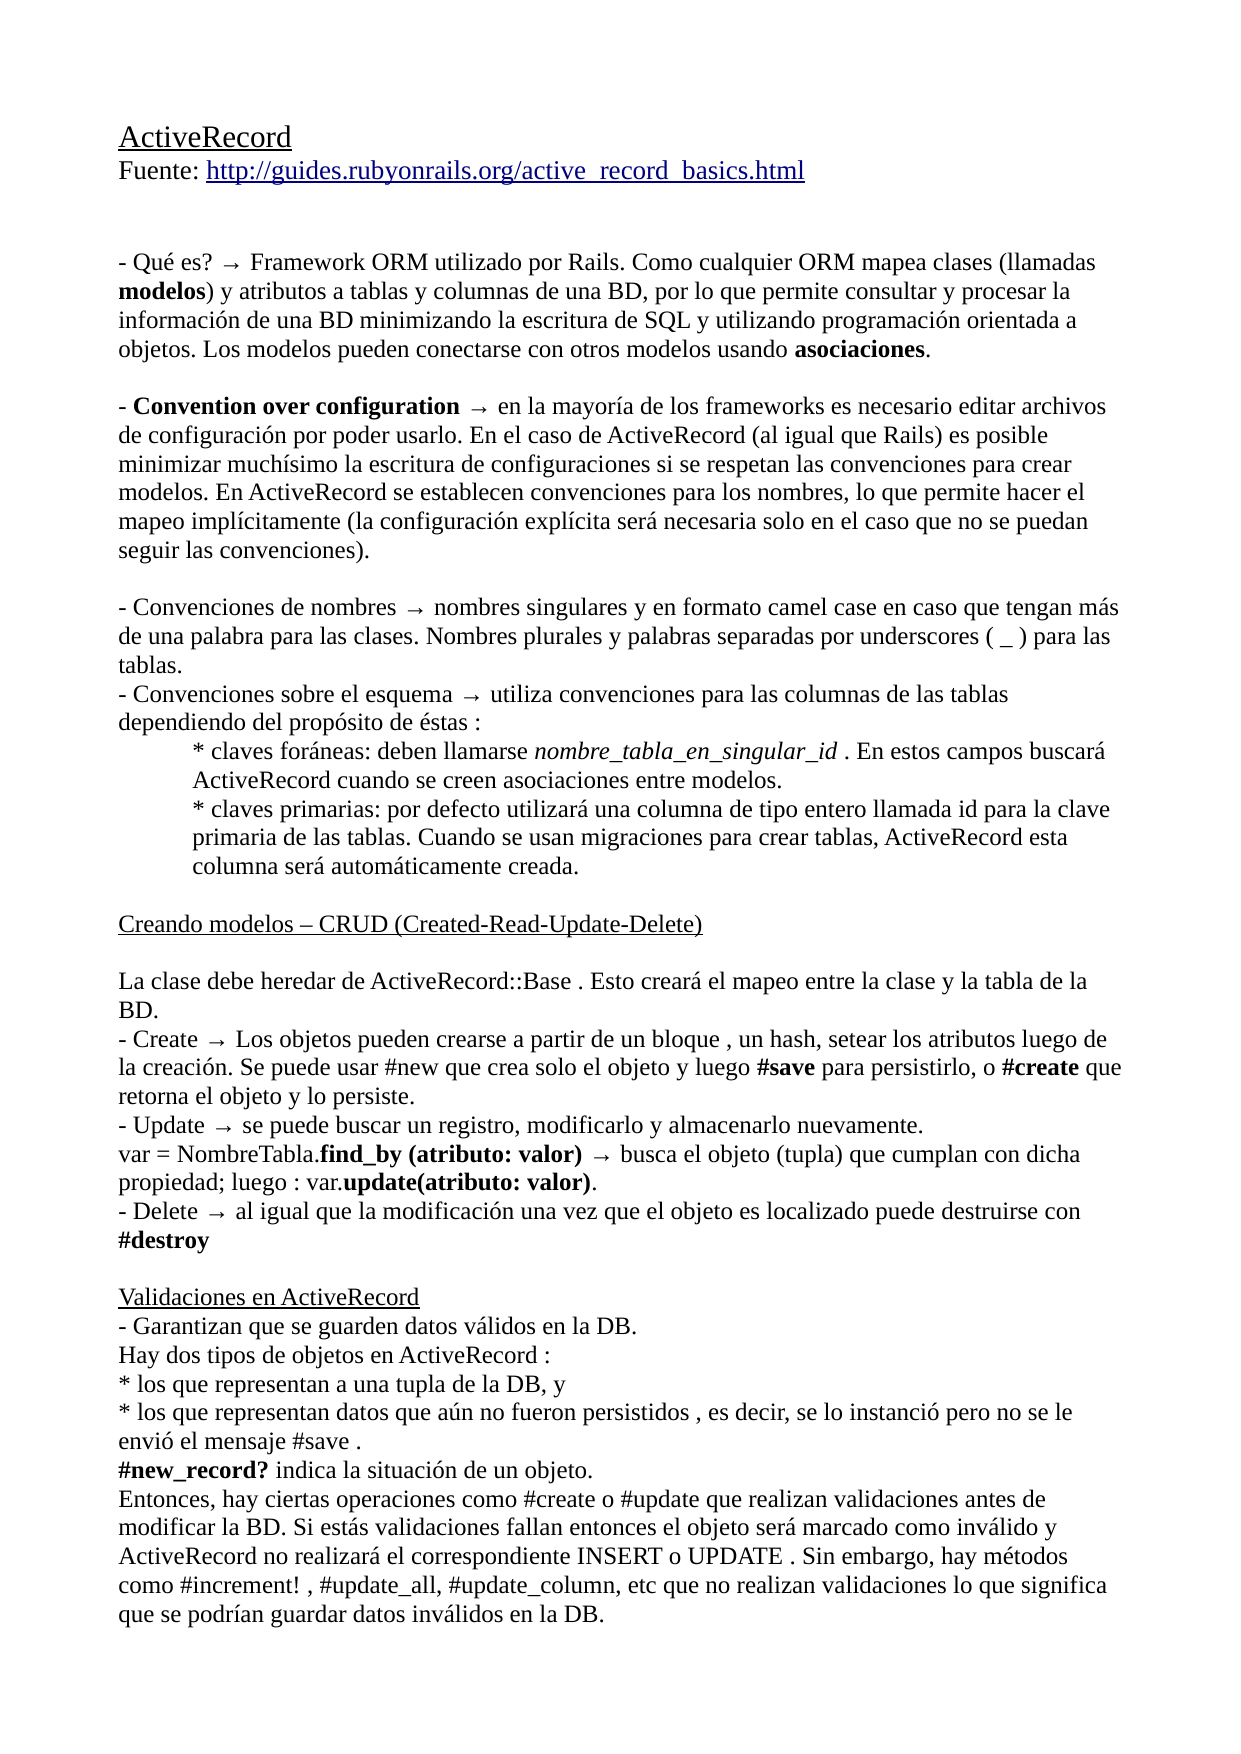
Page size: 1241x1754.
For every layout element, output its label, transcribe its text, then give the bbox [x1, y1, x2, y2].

text ActiveRecord [118, 118, 1122, 154]
text * los que representan a una tupla de la DB, y [118, 1369, 1122, 1397]
text * los que representan datos que aún no fueron persistidos , es decir, se lo instanció pero no se le envió el mensaje #save . [118, 1397, 1122, 1455]
text - Convenciones sobre el esquema → utiliza convenciones para las columnas de las tablas dependiendo del propósito de éstas : [118, 679, 1122, 736]
text Hay dos tipos de objetos en ActiveRecord : [118, 1340, 1122, 1369]
text - Convenciones de nombres → nombres singulares y en formato camel case en caso que tengan más de una palabra para las clases. Nombres plurales y palabras separadas por underscores ( _ ) para las tablas. [118, 592, 1122, 679]
text - Convention over configuration → en la mayoría de los frameworks es necesario editar archivos de configuración por poder usarlo. En el caso de ActiveRecord (al igual que Rails) es posible minimizar muchísimo la escritura de configuraciones si se respetan las convenciones para crear modelos. En ActiveRecord se establecen convenciones para los nombres, lo que permite hacer el mapeo implícitamente (la configuración explícita será necesaria solo en el caso que no se puedan seguir las convenciones). [118, 391, 1122, 564]
text - Create → Los objetos pueden crearse a partir de un bloque , un hash, setear los atributos luego de la creación. Se puede usar #new que crea solo el objeto y luego #save para persistirlo, o #create que retorna el objeto y lo persiste. [118, 1024, 1122, 1110]
text * claves foráneas: deben llamarse nombre_tabla_en_singular_id . En estos campos buscará ActiveRecord cuando se creen asociaciones entre modelos. [192, 736, 1122, 794]
text Entonces, hay ciertas operaciones como #create o #update que realizan validaciones antes de modificar la BD. Si estás validaciones fallan entonces el objeto será marcado como inválido y ActiveRecord no realizará el correspondiente INSERT o UPDATE . Sin embargo, hay métodos como #increment! , #update_all, #update_column, etc que no realizan validaciones lo que significa que se podrían guardar datos inválidos en la DB. [118, 1484, 1122, 1627]
text * claves primarias: por defecto utilizará una columna de tipo entero llamada id para la clave primaria de las tablas. Cuando se usan migraciones para crear tablas, ActiveRecord esta columna será automáticamente creada. [192, 794, 1122, 880]
text var = NombreTabla.find_by (atributo: valor) → busca el objeto (tupla) que cumplan con dicha propiedad; luego : var.update(atributo: valor). [118, 1139, 1122, 1196]
text - Delete → al igual que la modificación una vez que el objeto es localizado puede destruirse con #destroy [118, 1196, 1122, 1254]
text La clase debe heredar de ActiveRecord::Base . Esto creará el mapeo entre la clase y la tabla de la BD. [118, 966, 1122, 1024]
text Creando modelos – CRUD (Created-Read-Update-Delete) [118, 909, 1122, 937]
text - Qué es? → Framework ORM utilizado por Rails. Como cualquier ORM mapea clases (llamadas modelos) y atributos a tablas y columnas de una BD, por lo que permite consultar y procesar la información de una BD minimizando la escritura de SQL y utilizando programación orientada a objetos. Los modelos pueden conectarse con otros modelos usando asociaciones. [118, 247, 1122, 362]
text - Update → se puede buscar un registro, modificarlo y almacenarlo nuevamente. [118, 1110, 1122, 1139]
text #new_record? indica la situación de un objeto. [118, 1455, 1122, 1484]
text - Garantizan que se guarden datos válidos en la DB. [118, 1311, 1122, 1340]
text Fuente: http://guides.rubyonrails.org/active_record_basics.html [118, 154, 1122, 185]
text Validaciones en ActiveRecord [118, 1282, 1122, 1311]
